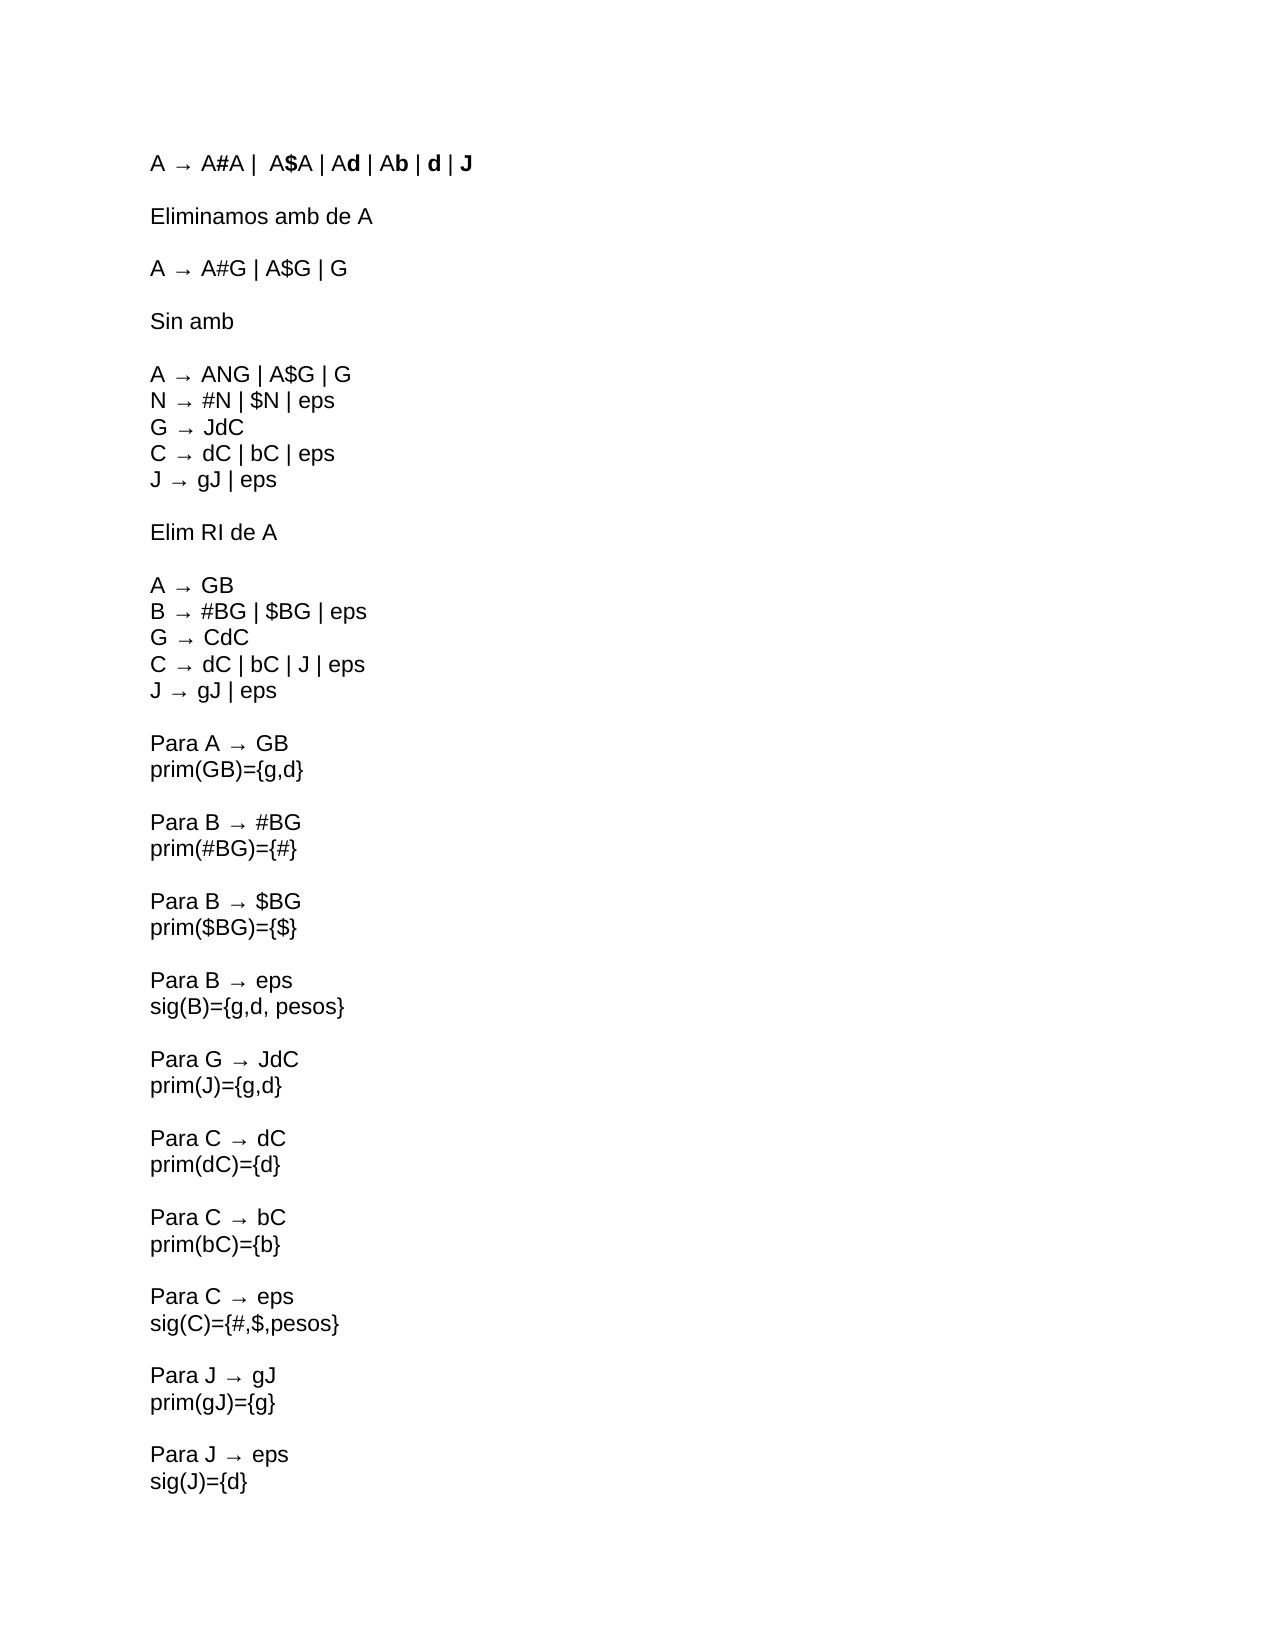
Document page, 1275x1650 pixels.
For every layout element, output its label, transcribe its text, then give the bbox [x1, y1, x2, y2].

text Para B → #BG [150, 809, 1125, 835]
text Para C → dC [150, 1125, 1125, 1151]
text B → #BG | $BG | eps [150, 598, 1125, 624]
text prim(gJ)={g} [150, 1389, 1125, 1415]
text G → CdC [150, 624, 1125, 651]
text sig(C)={#,$,pesos} [150, 1309, 1125, 1336]
text J → gJ | eps [150, 466, 1125, 493]
text Para G → JdC [150, 1046, 1125, 1072]
text sig(J)={d} [150, 1468, 1125, 1494]
text G → JdC [150, 413, 1125, 440]
text A → GB [150, 572, 1125, 598]
text J → gJ | eps [150, 677, 1125, 703]
text A → A#A | A$A | Ad | Ab | d | J [150, 150, 1125, 176]
text Para A → GB [150, 730, 1125, 756]
text prim(#BG)={#} [150, 835, 1125, 862]
text sig(B)={g,d, pesos} [150, 993, 1125, 1020]
text Eliminamos amb de A [150, 203, 1125, 229]
text Para C → eps [150, 1283, 1125, 1309]
text Para J → eps [150, 1441, 1125, 1468]
text Para B → $BG [150, 888, 1125, 914]
text C → dC | bC | eps [150, 440, 1125, 466]
text prim(J)={g,d} [150, 1072, 1125, 1099]
text Elim RI de A [150, 519, 1125, 545]
text prim(bC)={b} [150, 1231, 1125, 1257]
text Sin amb [150, 308, 1125, 334]
text A → A#G | A$G | G [150, 255, 1125, 282]
text C → dC | bC | J | eps [150, 651, 1125, 677]
text prim(GB)={g,d} [150, 756, 1125, 782]
text Para J → gJ [150, 1362, 1125, 1389]
text Para B → eps [150, 967, 1125, 993]
text prim($BG)={$} [150, 914, 1125, 941]
text A → ANG | A$G | G [150, 361, 1125, 387]
text prim(dC)={d} [150, 1151, 1125, 1178]
text N → #N | $N | eps [150, 387, 1125, 413]
text Para C → bC [150, 1204, 1125, 1231]
